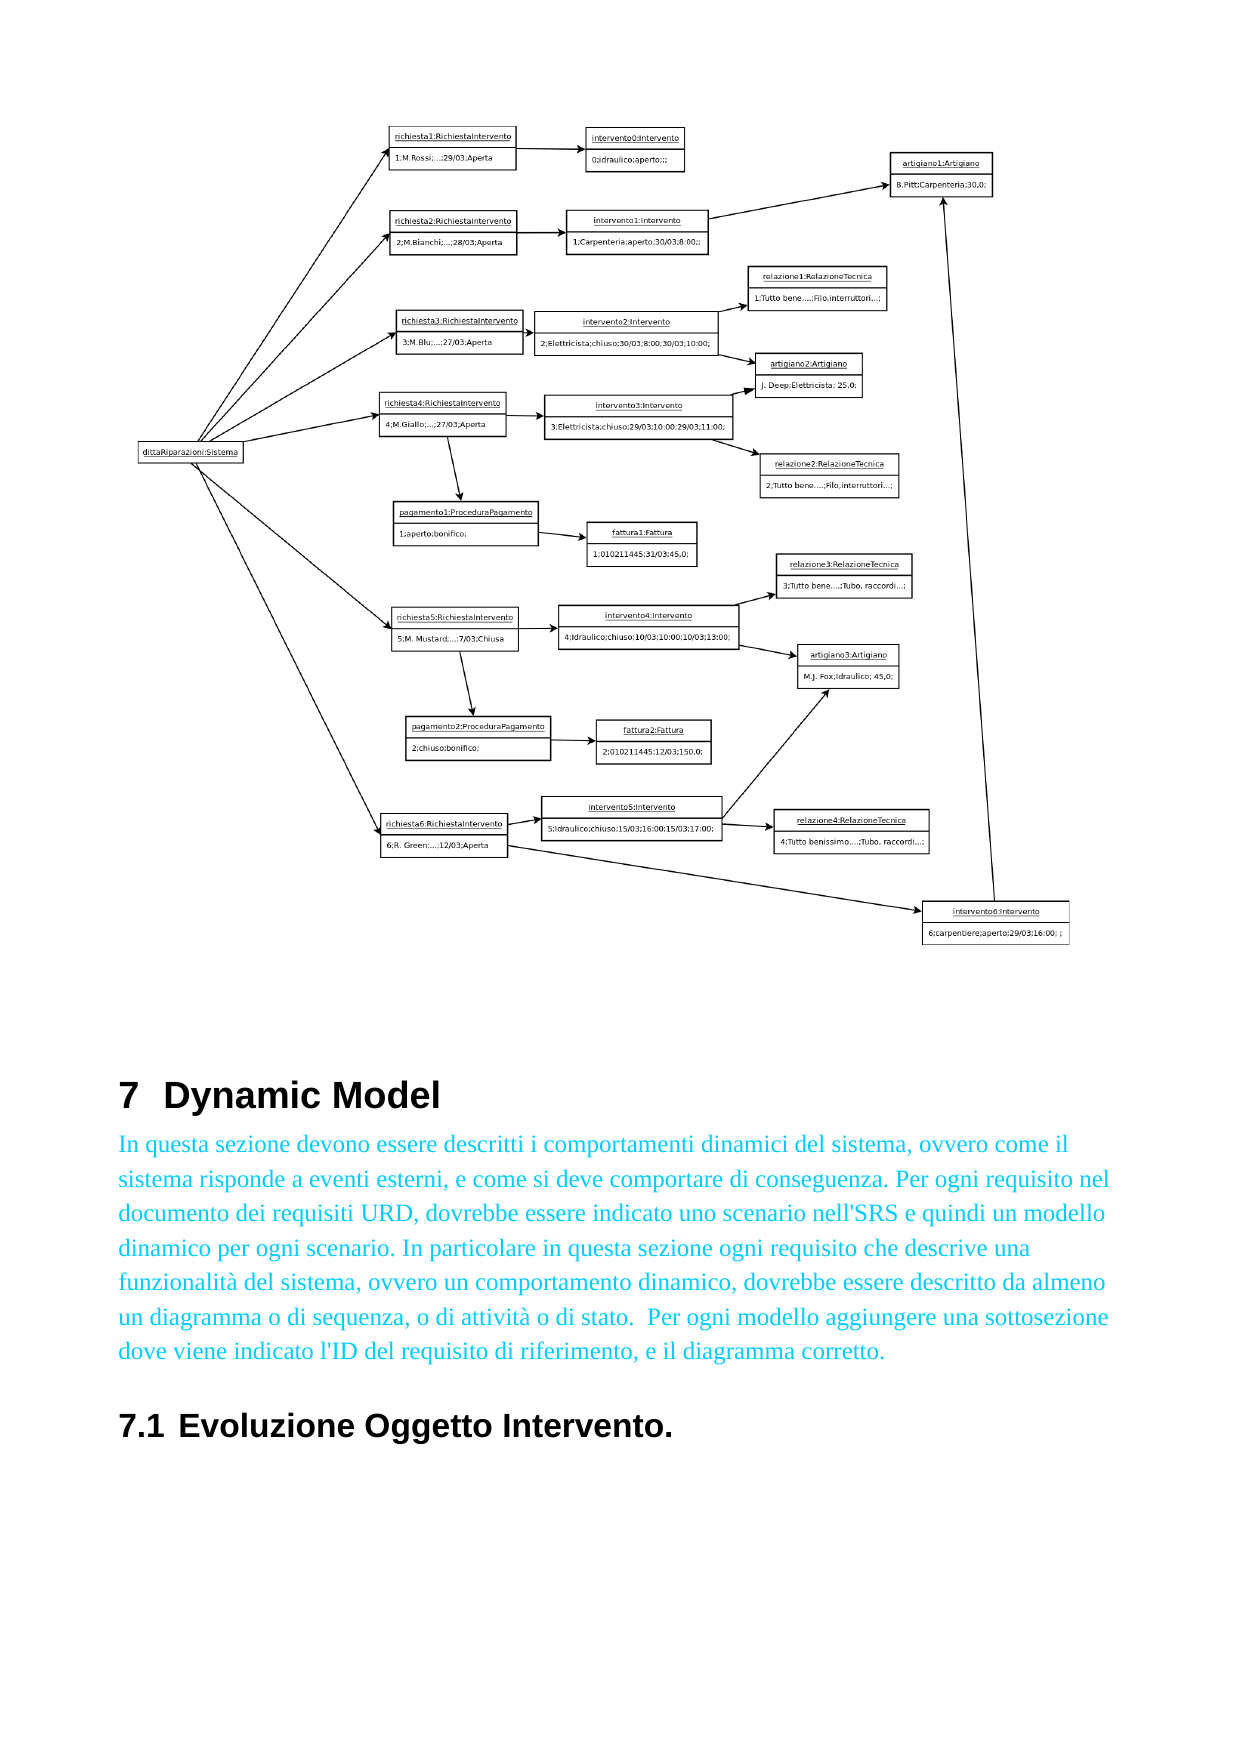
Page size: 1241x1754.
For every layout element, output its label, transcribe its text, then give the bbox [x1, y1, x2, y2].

subtitle Dynamic Model [118, 1073, 1122, 1117]
text In questa sezione devono essere descritti i comportamenti dinamici del sistema, ovvero come il sistema risponde a eventi esterni, e come si deve comportare di conseguenza. Per ogni requisito nel documento dei requisiti URD, dovrebbe essere indicato uno scenario nell'SRS e quindi un modello dinamico per ogni scenario. In particolare in questa sezione ogni requisito che descrive una funzionalità del sistema, ovvero un comportamento dinamico, dovrebbe essere descritto da almeno un diagramma o di sequenza, o di attività o di stato. Per ogni modello aggiungere una sottosezione dove viene indicato l'ID del requisito di riferimento, e il diagramma corretto. [118, 1129, 1122, 1365]
picture [137, 126, 1070, 945]
subtitle Evoluzione Oggetto Intervento. [118, 1406, 1122, 1445]
